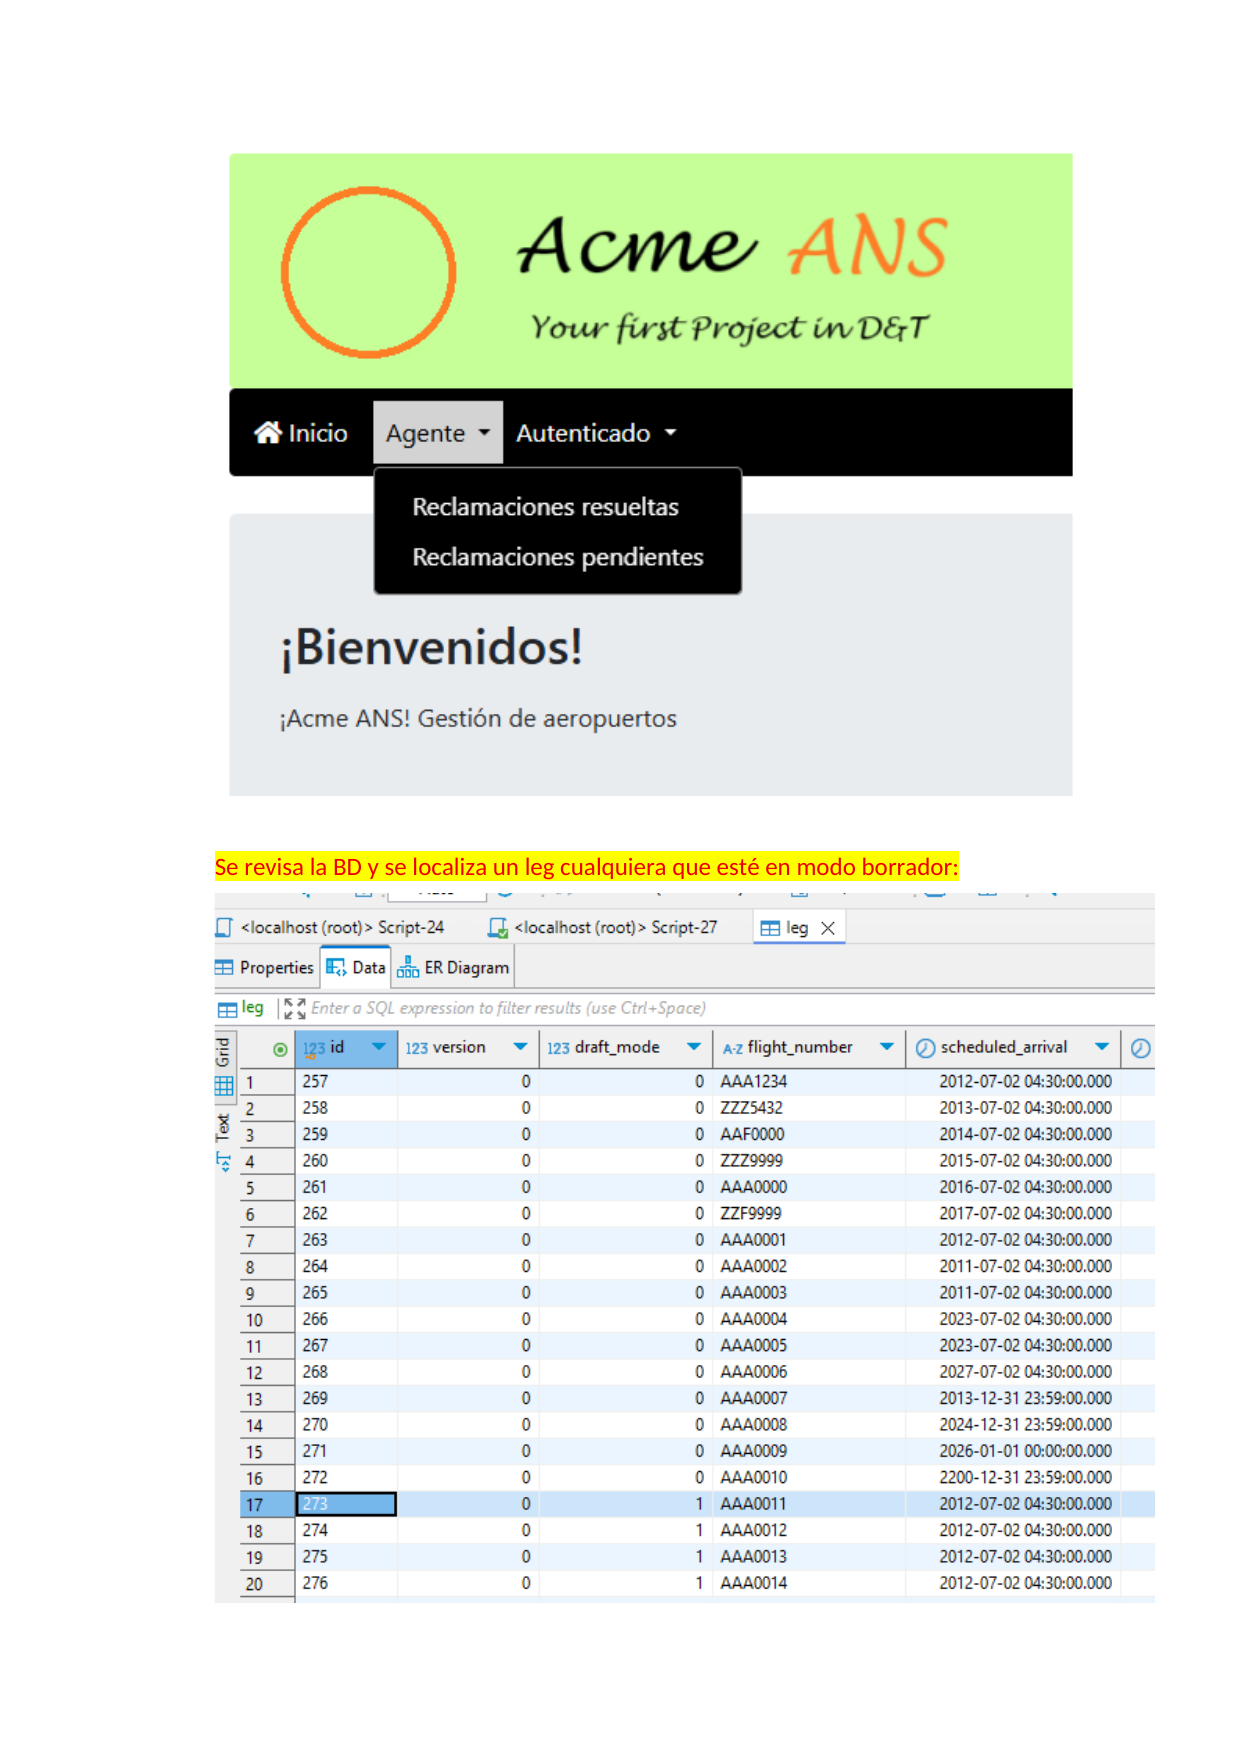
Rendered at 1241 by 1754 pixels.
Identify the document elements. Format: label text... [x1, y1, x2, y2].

text Se revisa la BD y se localiza un leg cualquiera que esté en modo borrador: [150, 851, 1090, 881]
picture [214, 150, 1073, 796]
picture [214, 893, 1155, 1603]
